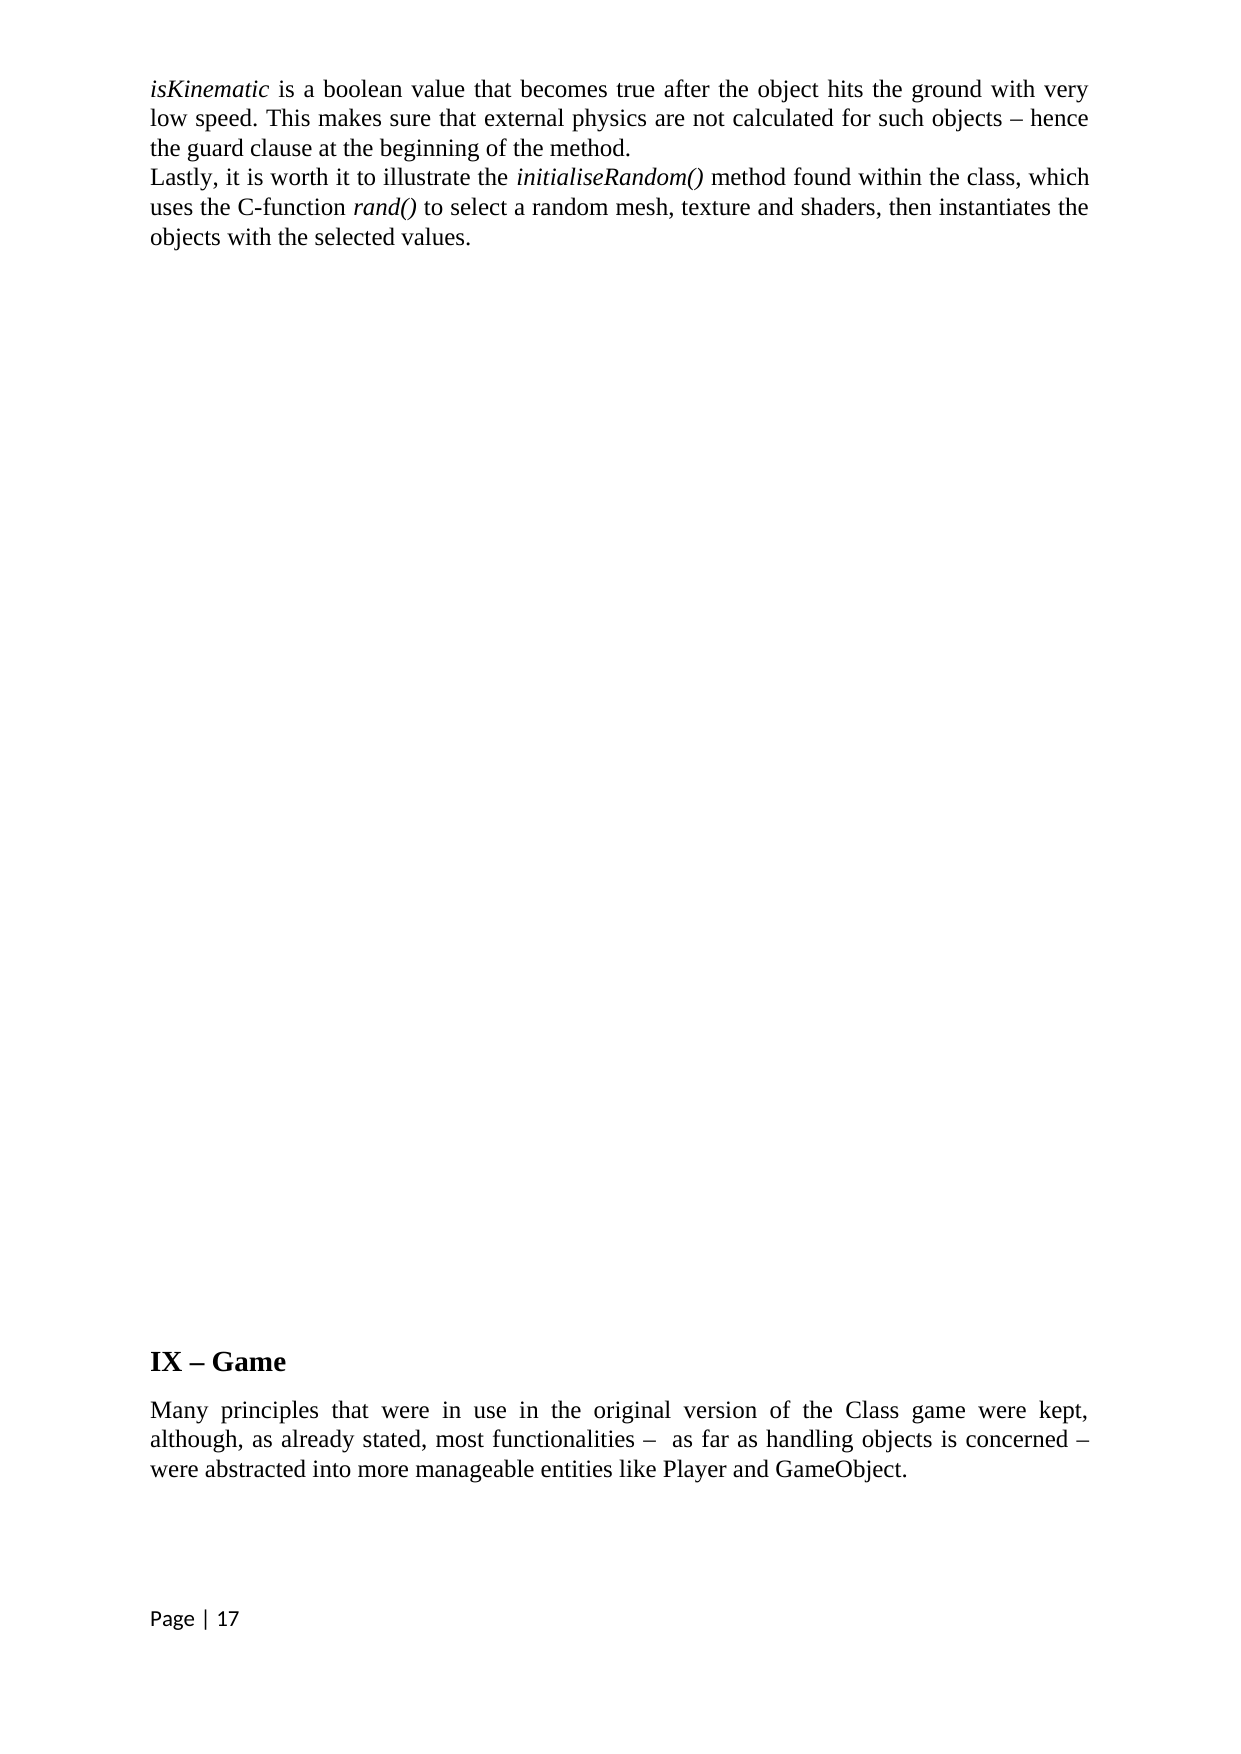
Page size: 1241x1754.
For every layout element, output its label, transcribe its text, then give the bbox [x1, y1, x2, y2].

text IX – Game [150, 1344, 1090, 1377]
text Many principles that were in use in the original version of the Class game were kept, although, as already stated, most functionalities – as far as handling objects is concerned – were abstracted into more manageable entities like Player and GameObject. [150, 1395, 1090, 1512]
text isKinematic is a boolean value that becomes true after the object hits the ground with very low speed. This makes sure that external physics are not calculated for such objects – hence the guard clause at the beginning of the method. Lastly, it is worth it to illustrate the initialiseRandom() method found within the class, which uses the C-function rand() to select a random mesh, texture and shaders, then instantiates the objects with the selected values. [150, 74, 1090, 279]
